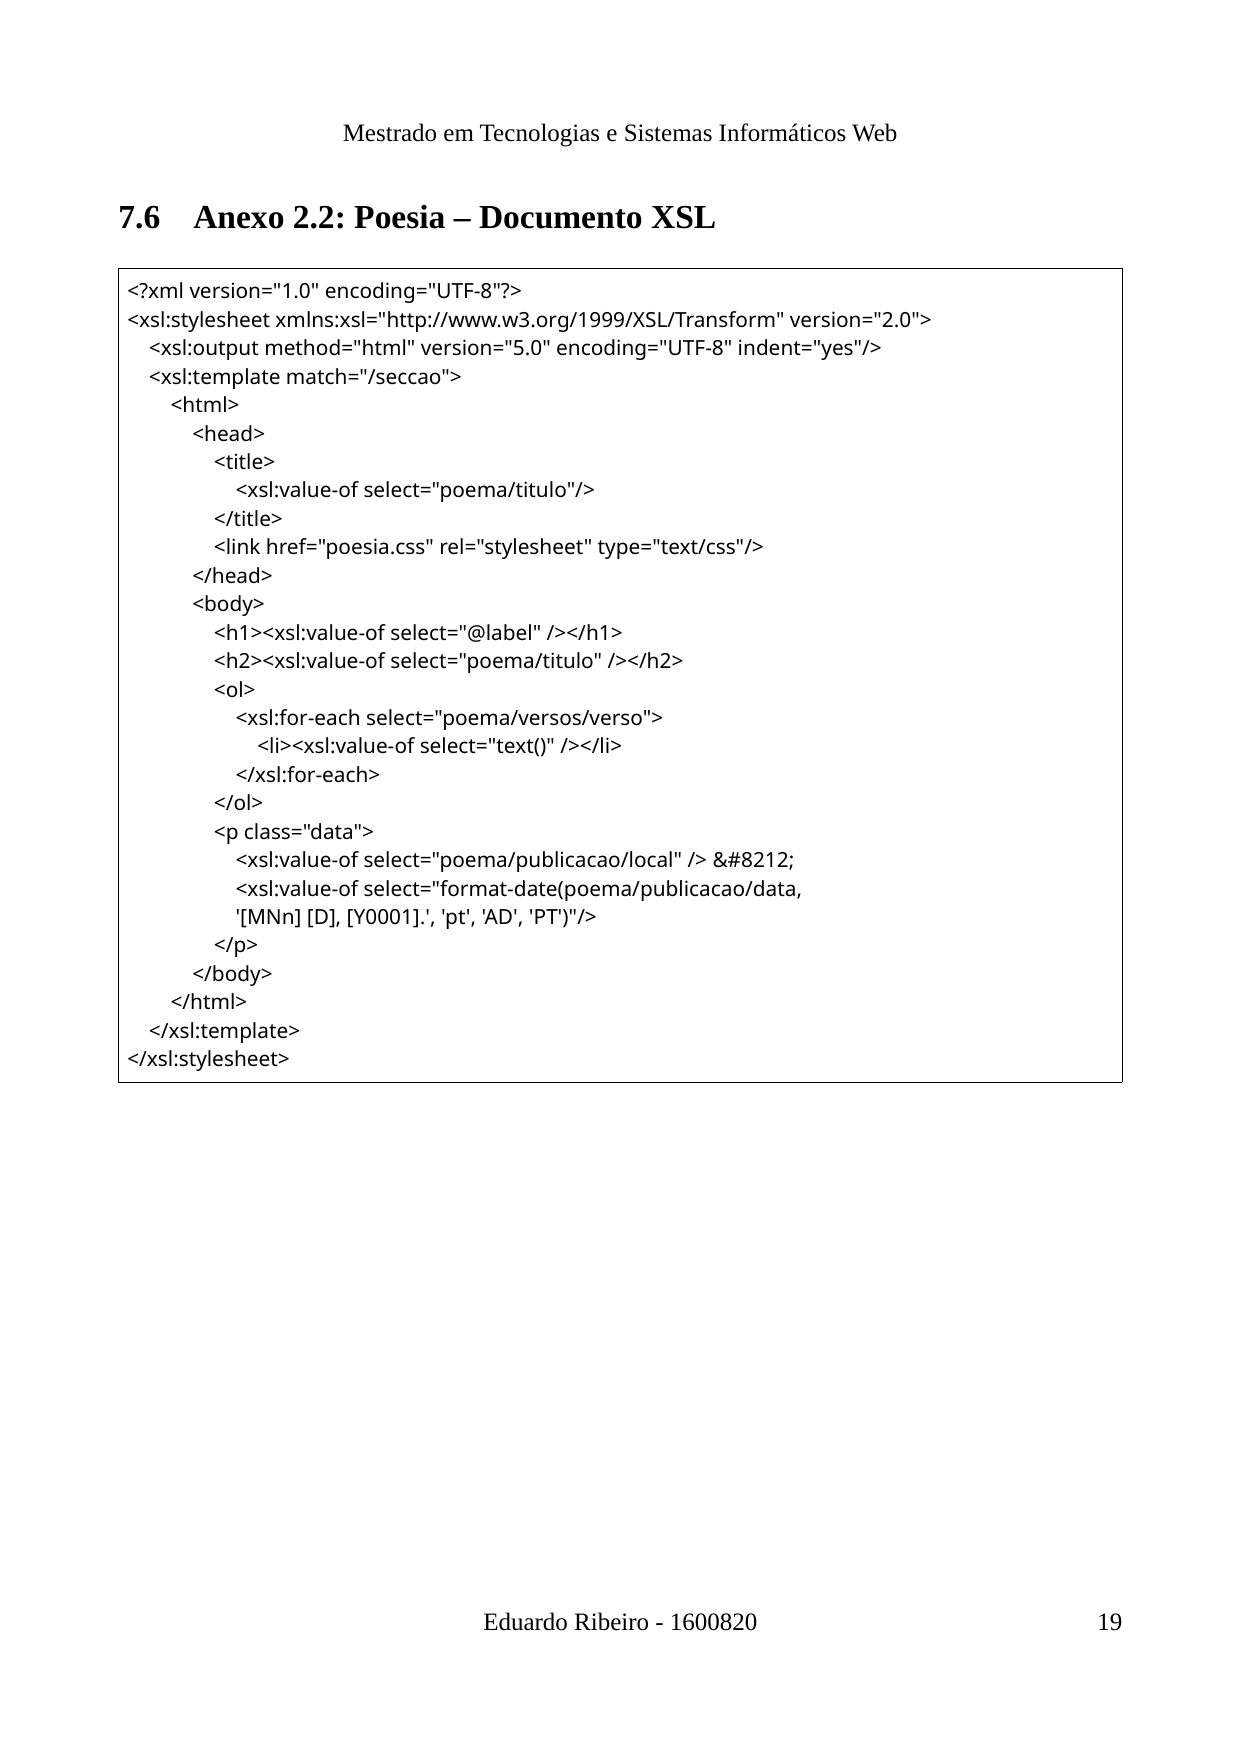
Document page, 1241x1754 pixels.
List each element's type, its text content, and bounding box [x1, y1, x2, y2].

text </html> [119, 978, 1122, 1007]
text </ol> [119, 779, 1122, 808]
text </xsl:stylesheet> [119, 1035, 1122, 1082]
text <li><xsl:value-of select="text()" /></li> [119, 723, 1122, 751]
text <xsl:value-of select="poema/titulo"/> [119, 467, 1122, 495]
text <h1><xsl:value-of select="@label" /></h1> [119, 609, 1122, 637]
text <xsl:value-of select="poema/publicacao/local" /> &#8212; [119, 836, 1122, 865]
text </title> [119, 495, 1122, 523]
text </body> [119, 950, 1122, 978]
subtitle Anexo 2.2: Poesia – Documento XSL [118, 197, 1122, 236]
text <xsl:template match="/seccao"> [119, 353, 1122, 381]
text <xsl:for-each select="poema/versos/verso"> [119, 694, 1122, 723]
text </head> [119, 552, 1122, 580]
text <h2><xsl:value-of select="poema/titulo" /></h2> [119, 637, 1122, 666]
text <head> [119, 410, 1122, 438]
text <p class="data"> [119, 808, 1122, 836]
text </p> [119, 922, 1122, 950]
text <html> [119, 381, 1122, 410]
text <xsl:output method="html" version="5.0" encoding="UTF-8" indent="yes"/> [119, 324, 1122, 353]
text </xsl:template> [119, 1007, 1122, 1035]
text <body> [119, 580, 1122, 609]
text '[MNn] [D], [Y0001].', 'pt', 'AD', 'PT')"/> [119, 893, 1122, 922]
text <link href="poesia.css" rel="stylesheet" type="text/css"/> [119, 523, 1122, 552]
text <xsl:stylesheet xmlns:xsl="http://www.w3.org/1999/XSL/Transform" version="2.0"> [119, 296, 1122, 324]
text </xsl:for-each> [119, 751, 1122, 779]
text <?xml version="1.0" encoding="UTF-8"?> [119, 269, 1122, 296]
text <title> [119, 438, 1122, 467]
text <ol> [119, 666, 1122, 694]
text <xsl:value-of select="format-date(poema/publicacao/data, [119, 865, 1122, 893]
